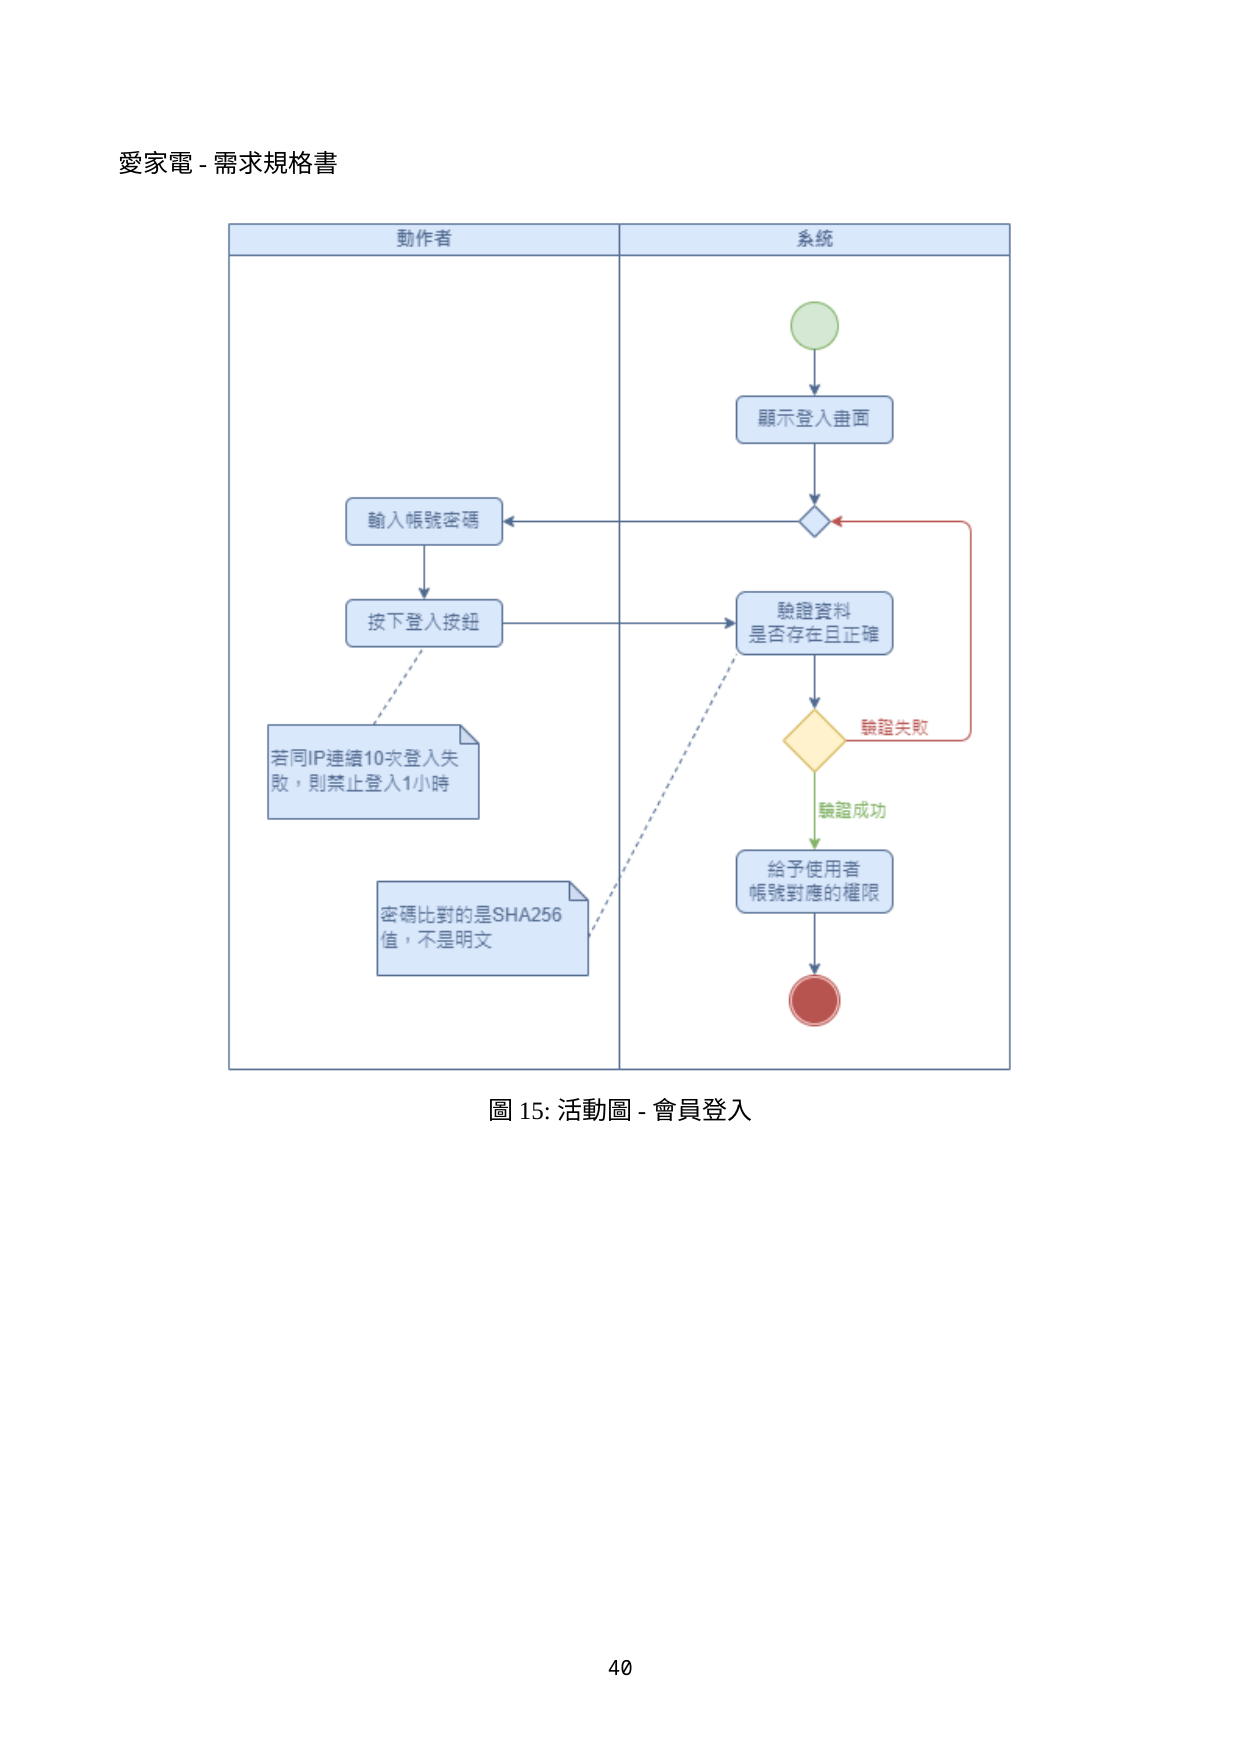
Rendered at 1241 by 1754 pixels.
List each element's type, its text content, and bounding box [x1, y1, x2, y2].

picture [216, 211, 1024, 1083]
text 圖 15: 活動圖 - 會員登入 [216, 1083, 1024, 1127]
